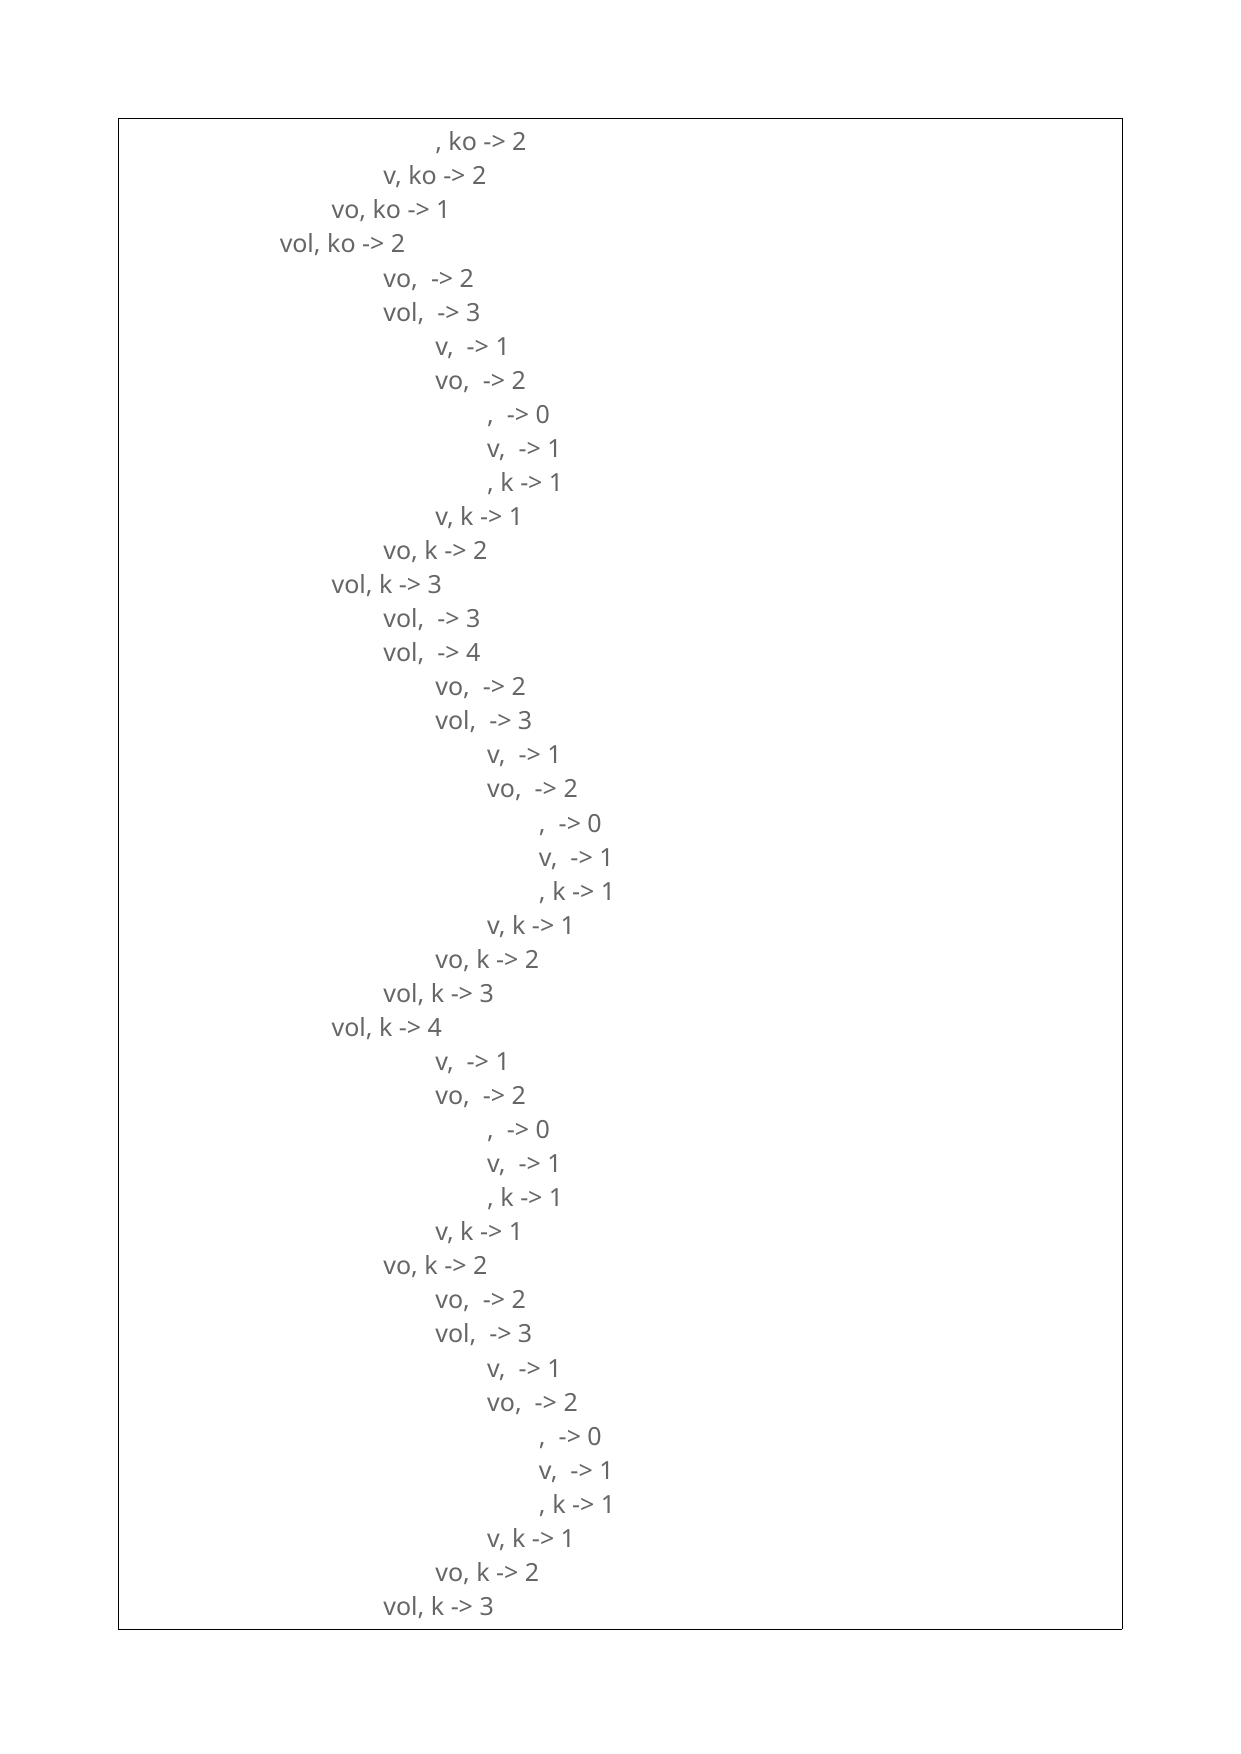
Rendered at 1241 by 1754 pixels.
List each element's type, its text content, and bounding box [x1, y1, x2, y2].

table_header , ko -> 2 v, ko -> 2 vo, ko -> 1 vol, ko -> 2 vo, -> 2 vol, -> 3 v, -> 1 vo, -> 2 , -> 0 v, -> 1 , k -> 1 v, k -> 1 vo, k -> 2 vol, k -> 3 vol, -> 3 vol, -> 4 vo, -> 2 vol, -> 3 v, -> 1 vo, -> 2 , -> 0 v, -> 1 , k -> 1 v, k -> 1 vo, k -> 2 vol, k -> 3 vol, k -> 4 v, -> 1 vo, -> 2 , -> 0 v, -> 1 , k -> 1 v, k -> 1 vo, k -> 2 vo, -> 2 vol, -> 3 v, -> 1 vo, -> 2 , -> 0 v, -> 1 , k -> 1 v, k -> 1 vo, k -> 2 vol, k -> 3 [119, 119, 1122, 1628]
